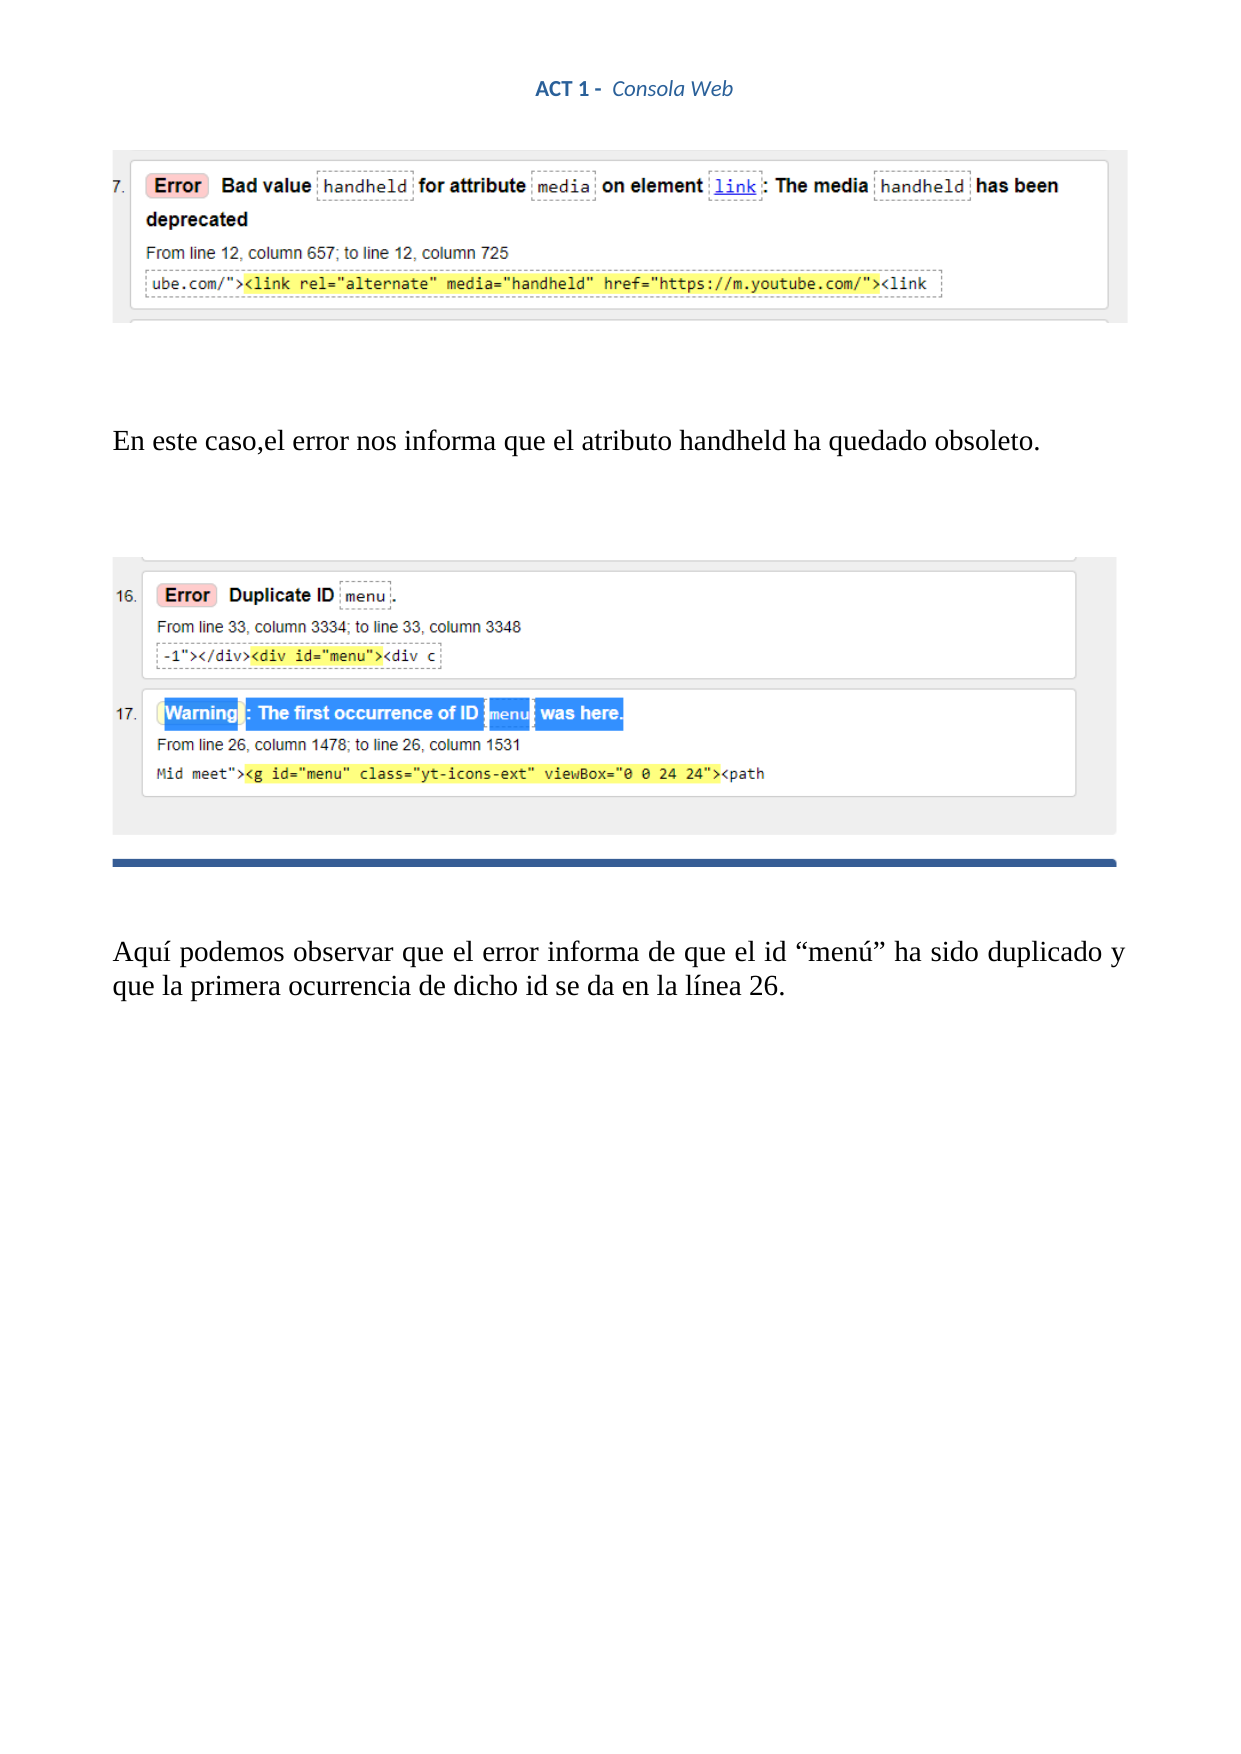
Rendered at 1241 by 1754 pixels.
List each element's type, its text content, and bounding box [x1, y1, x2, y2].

text En este caso,el error nos informa que el atributo handheld ha quedado obsoleto. [112, 423, 1128, 457]
text Aquí podemos observar que el error informa de que el id “menú” ha sido duplicado y que la primera ocurrencia de dicho id se da en la línea 26. [112, 934, 1128, 1001]
